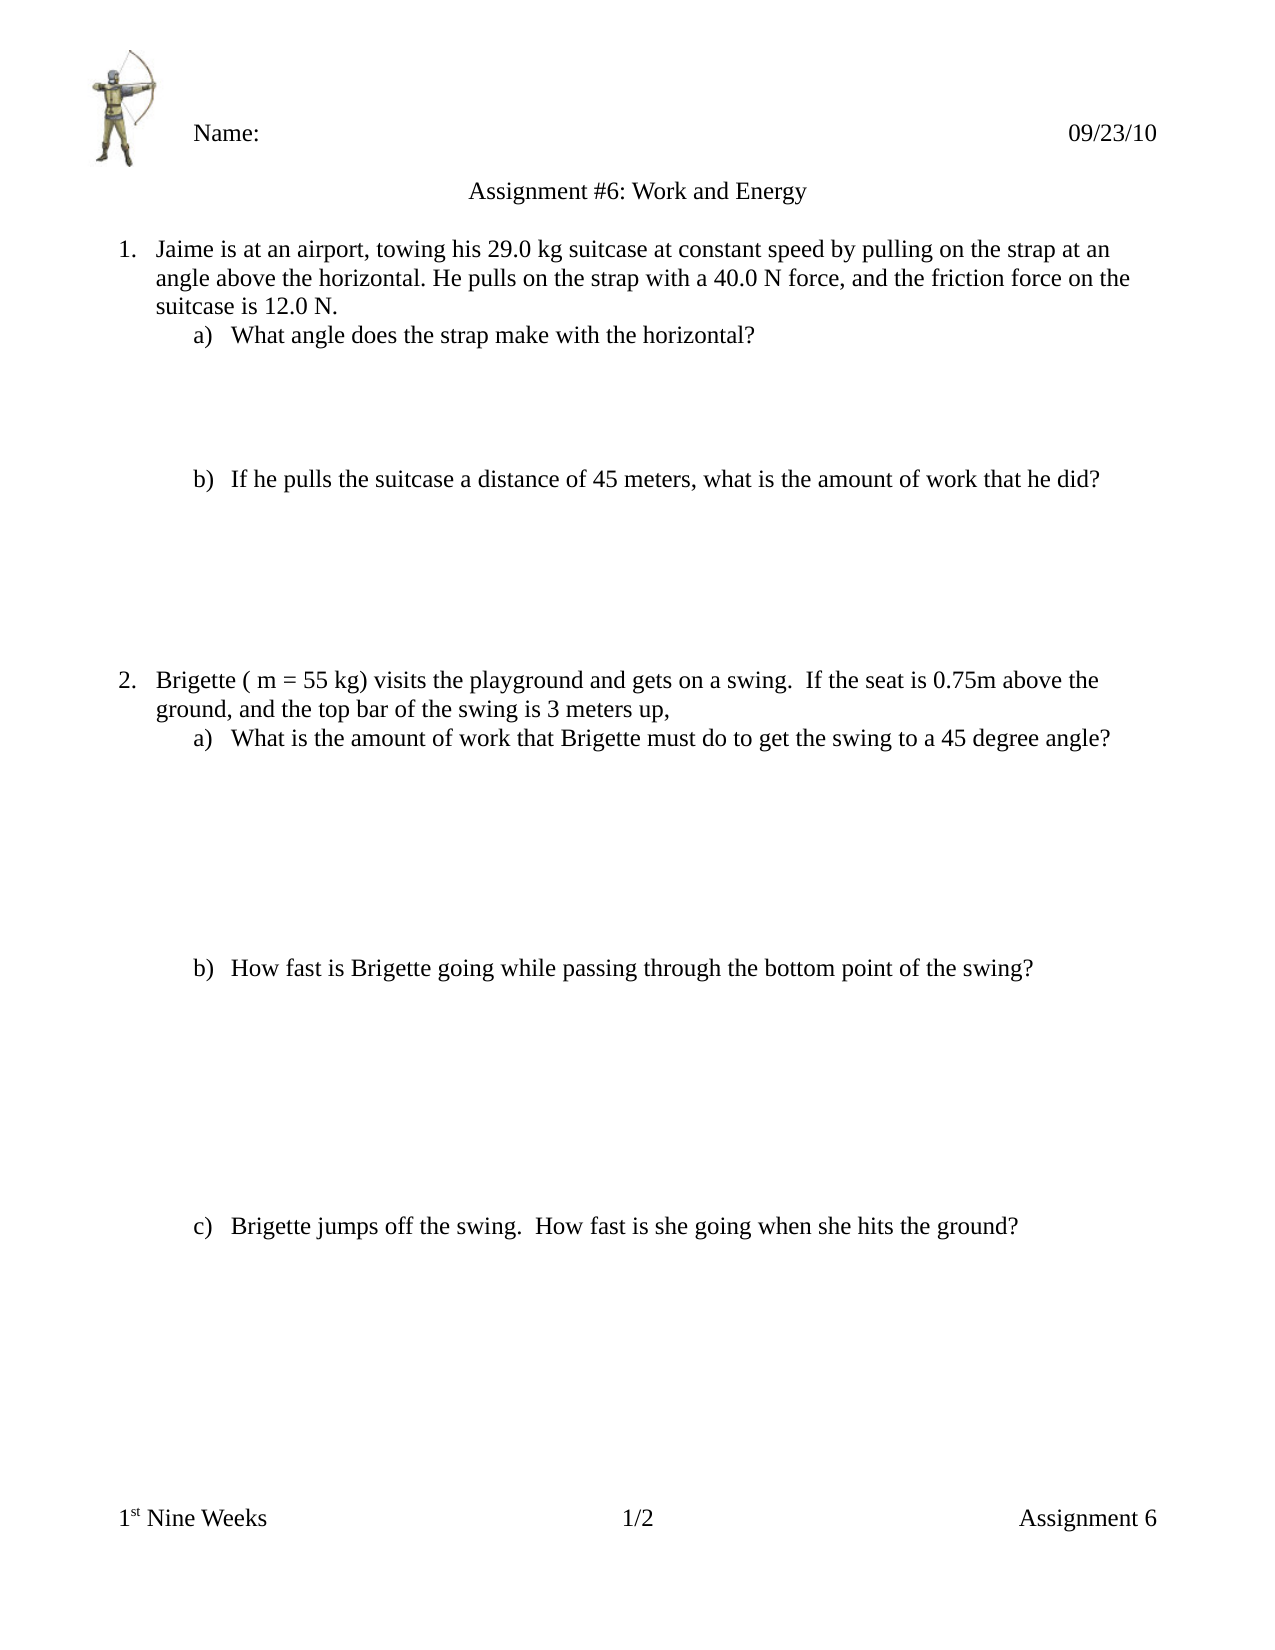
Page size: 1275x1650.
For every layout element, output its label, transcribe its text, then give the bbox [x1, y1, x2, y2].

list What is the amount of work that Brigette must do to get the swing to a 45 degree angle? [193, 723, 1157, 751]
list Brigette ( m = 55 kg) visits the playground and gets on a swing. If the seat is 0.75m above the ground, and the top bar of the swing is 3 meters up, [118, 665, 1157, 723]
list Brigette jumps off the swing. How fast is she going when she hits the ground? [193, 1211, 1157, 1240]
text Assignment #6: Work and Energy [118, 176, 1157, 205]
list What angle does the strap make with the horizontal? [193, 320, 1157, 349]
picture [69, 50, 180, 167]
list Jaime is at an airport, towing his 29.0 kg suitcase at constant speed by pulling on the strap at an angle above the horizontal. He pulls on the strap with a 40.0 N force, and the friction force on the suitcase is 12.0 N. [118, 234, 1157, 320]
list How fast is Brigette going while passing through the bottom point of the swing? [193, 953, 1157, 981]
list If he pulls the suitcase a distance of 45 meters, what is the amount of work that he did? [193, 464, 1157, 493]
